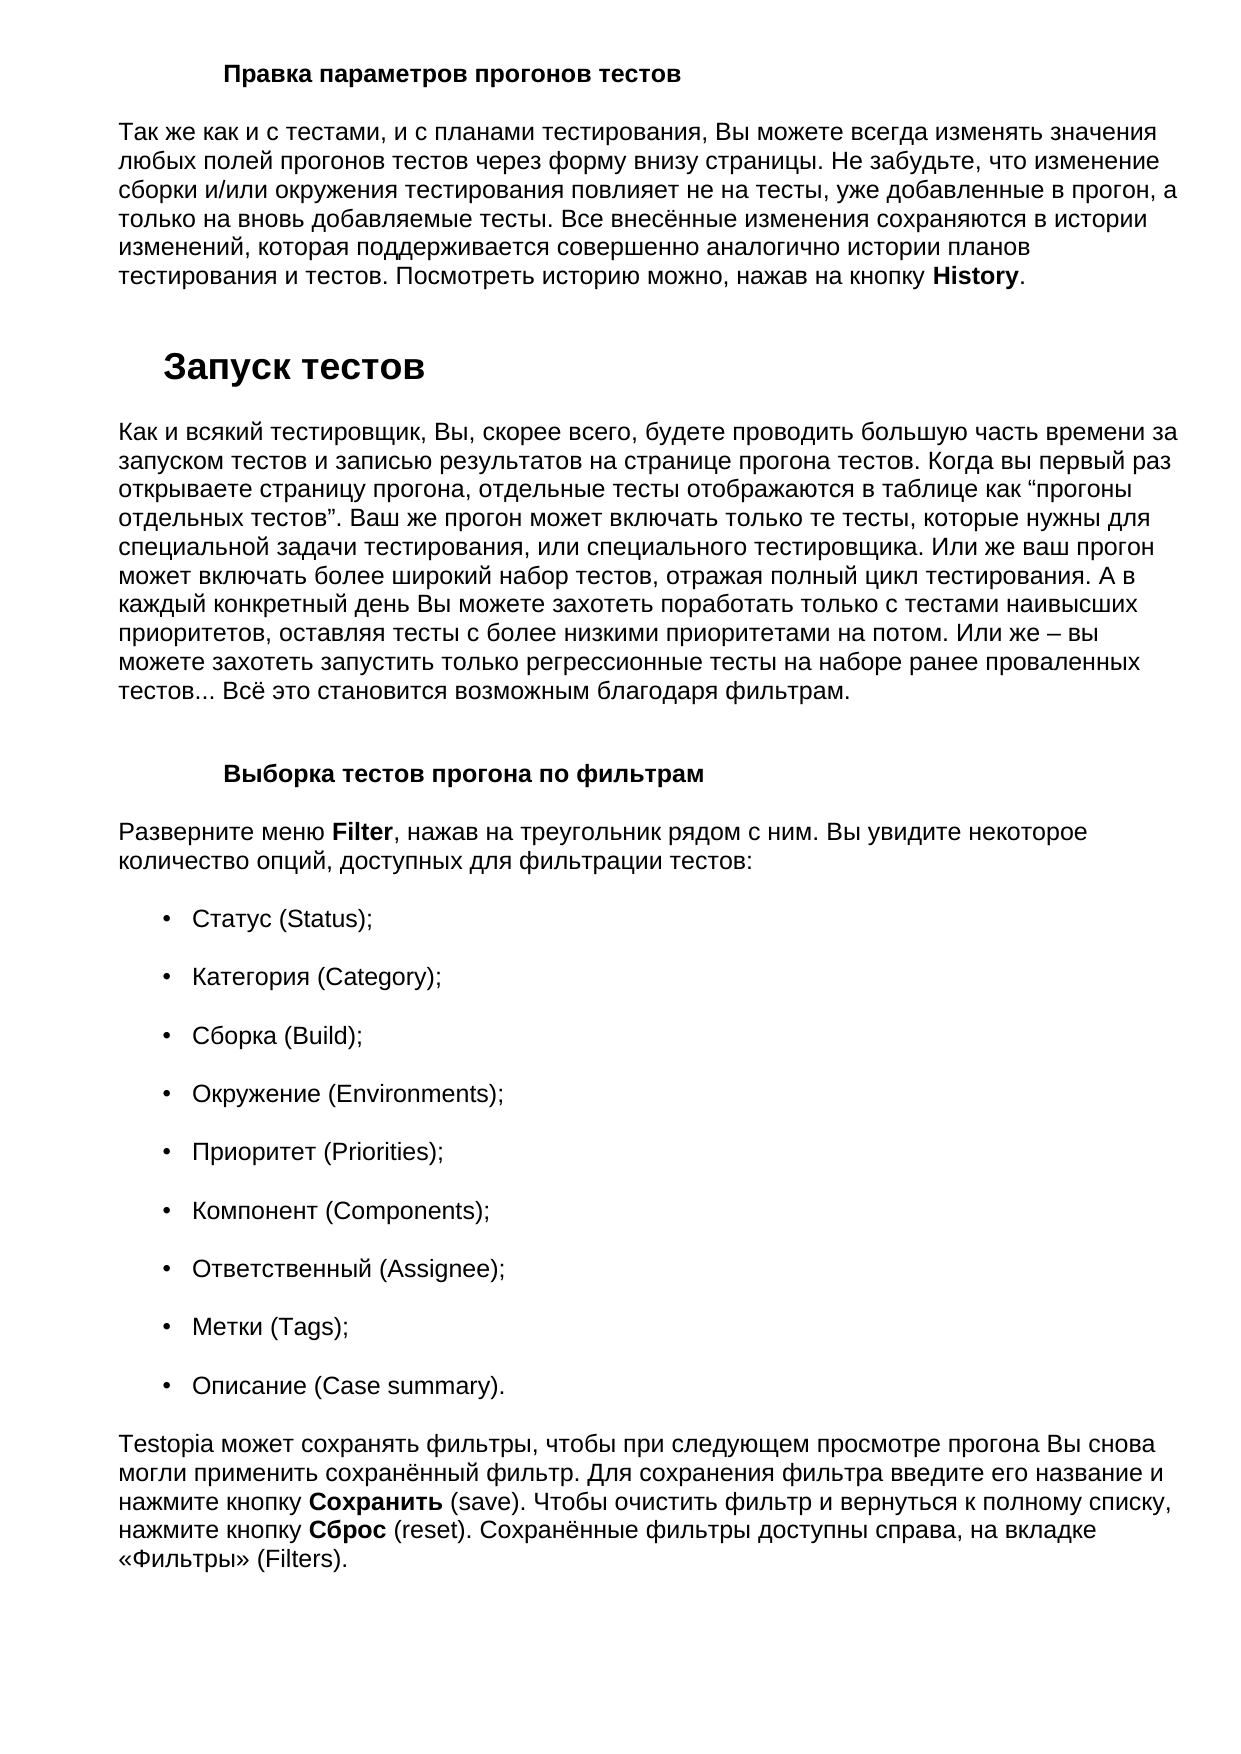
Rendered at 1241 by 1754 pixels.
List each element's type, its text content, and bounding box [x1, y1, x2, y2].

list Приоритет (Priorities); [162, 1137, 1181, 1166]
text Testopia может сохранять фильтры, чтобы при следующем просмотре прогона Вы снова могли применить сохранённый фильтр. Для сохранения фильтра введите его название и нажмите кнопку Сохранить (save). Чтобы очистить фильтр и вернуться к полному списку, нажмите кнопку Сброс (reset). Сохранённые фильтры доступны справа, на вкладке «Фильтры» (Filters). [118, 1429, 1181, 1573]
list Статус (Status); [162, 904, 1181, 933]
list Ответственный (Assignee); [162, 1254, 1181, 1283]
text Разверните меню Filter, нажав на треугольник рядом с ним. Вы увидите некоторое количество опций, доступных для фильтрации тестов: [118, 817, 1181, 874]
list Описание (Case summary). [162, 1371, 1181, 1399]
text Как и всякий тестировщик, Вы, скорее всего, будете проводить большую часть времени за запуском тестов и записью результатов на странице прогона тестов. Когда вы первый раз открываете страницу прогона, отдельные тесты отображаются в таблице как “прогоны отдельных тестов”. Ваш же прогон может включать только те тесты, которые нужны для специальной задачи тестирования, или специального тестировщика. Или же ваш прогон может включать более широкий набор тестов, отражая полный цикл тестирования. А в каждый конкретный день Вы можете захотеть поработать только с тестами наивысших приоритетов, оставляя тесты с более низкими приоритетами на потом. Или же – вы можете захотеть запустить только регрессионные тесты на наборе ранее проваленных тестов... Всё это становится возможным благодаря фильтрам. [118, 417, 1181, 704]
text Так же как и с тестами, и с планами тестирования, Вы можете всегда изменять значения любых полей прогонов тестов через форму внизу страницы. Не забудьте, что изменение сборки и/или окружения тестирования повлияет не на тесты, уже добавленные в прогон, а только на вновь добавляемые тесты. Все внесённые изменения сохраняются в истории изменений, которая поддерживается совершенно аналогично истории планов тестирования и тестов. Посмотреть историю можно, нажав на кнопку History. [118, 117, 1181, 290]
list Окружение (Environments); [162, 1079, 1181, 1108]
list Категория (Category); [162, 962, 1181, 991]
subtitle Выборка тестов прогона по фильтрам [118, 759, 1181, 788]
subtitle Запуск тестов [118, 344, 1181, 387]
list Сборка (Build); [162, 1021, 1181, 1049]
subtitle Правка параметров прогонов тестов [118, 59, 1181, 88]
list Метки (Tags); [162, 1312, 1181, 1341]
list Компонент (Components); [162, 1196, 1181, 1224]
